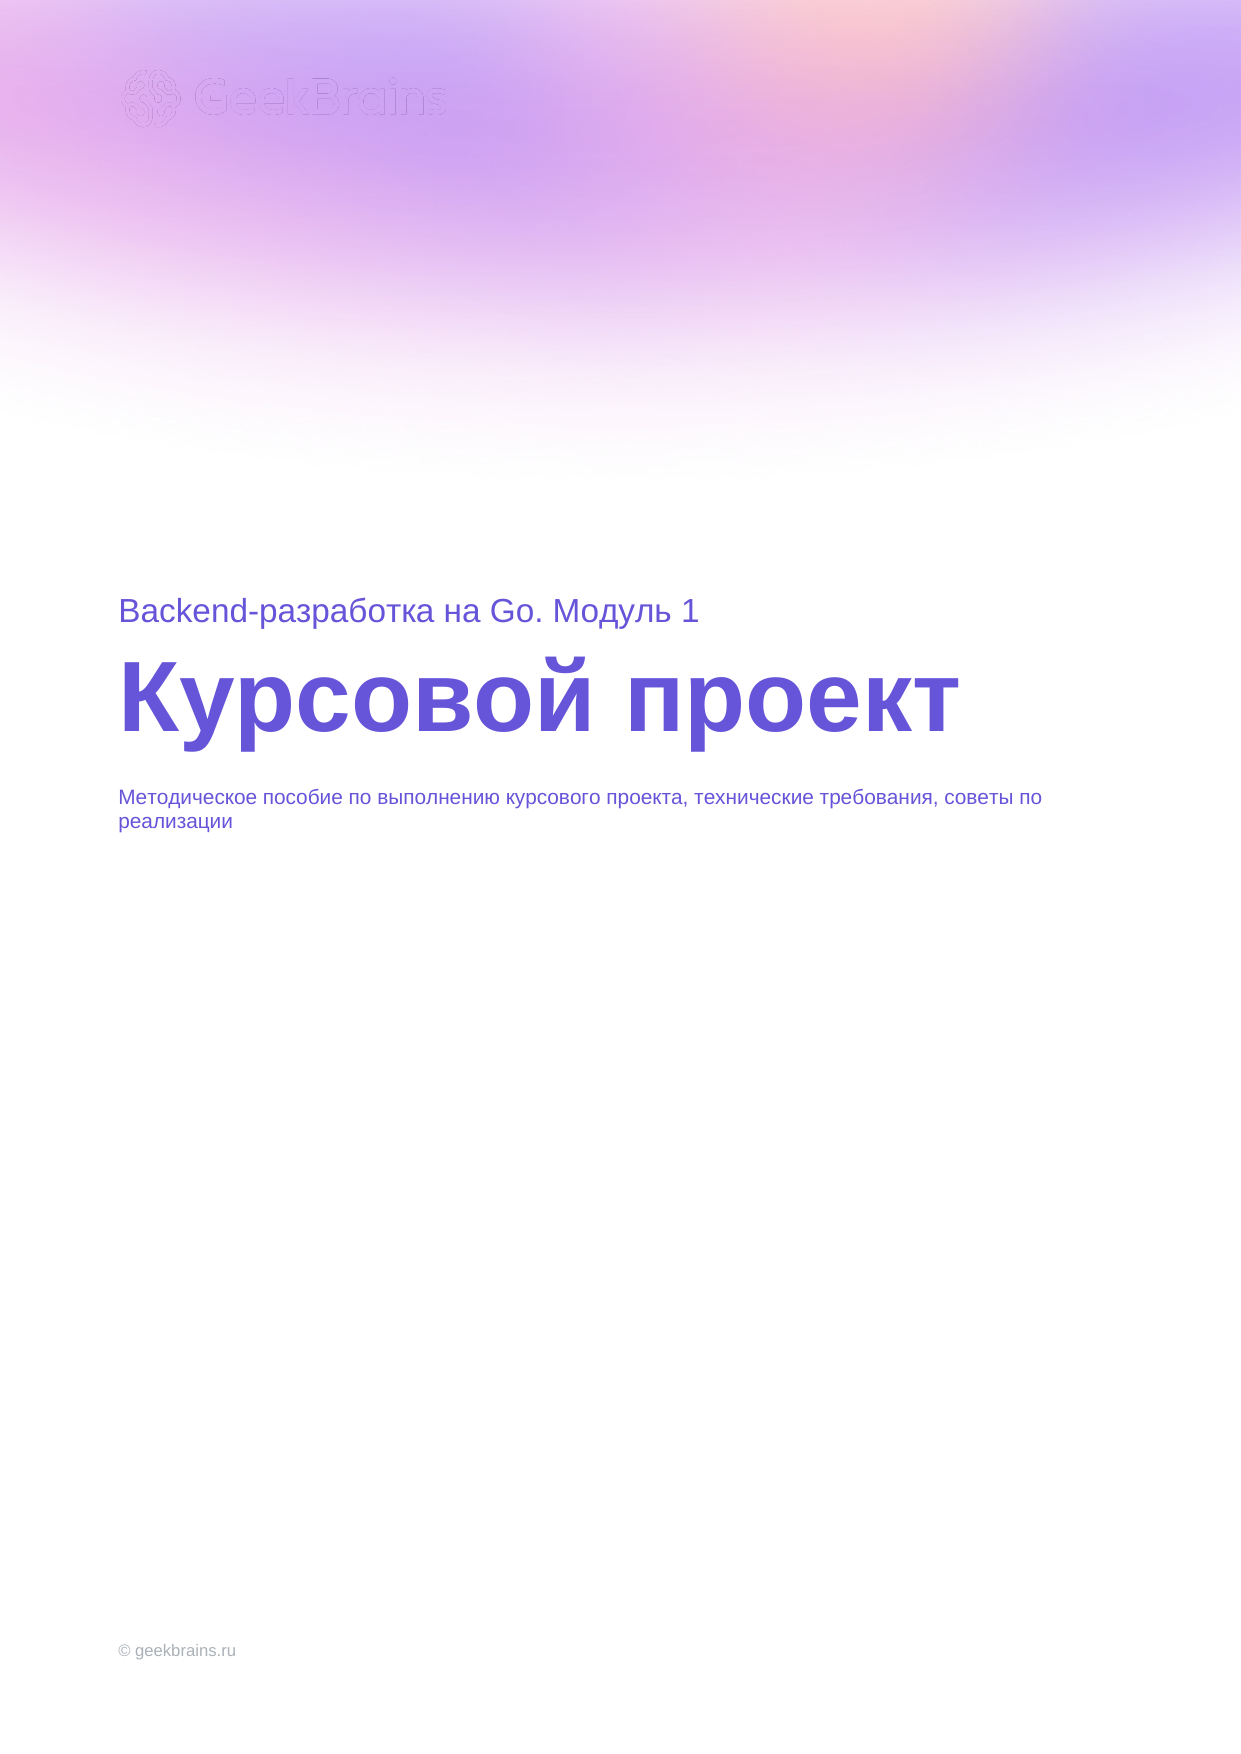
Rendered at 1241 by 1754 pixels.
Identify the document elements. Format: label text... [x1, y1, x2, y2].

subtitle Backend-разработка на Go. Модуль 1 [118, 591, 1122, 629]
subtitle Методическое пособие по выполнению курсового проекта, технические требования, советы по реализации [118, 785, 1122, 833]
title Курсовой проект [118, 637, 1122, 752]
picture [0, 0, 1241, 507]
